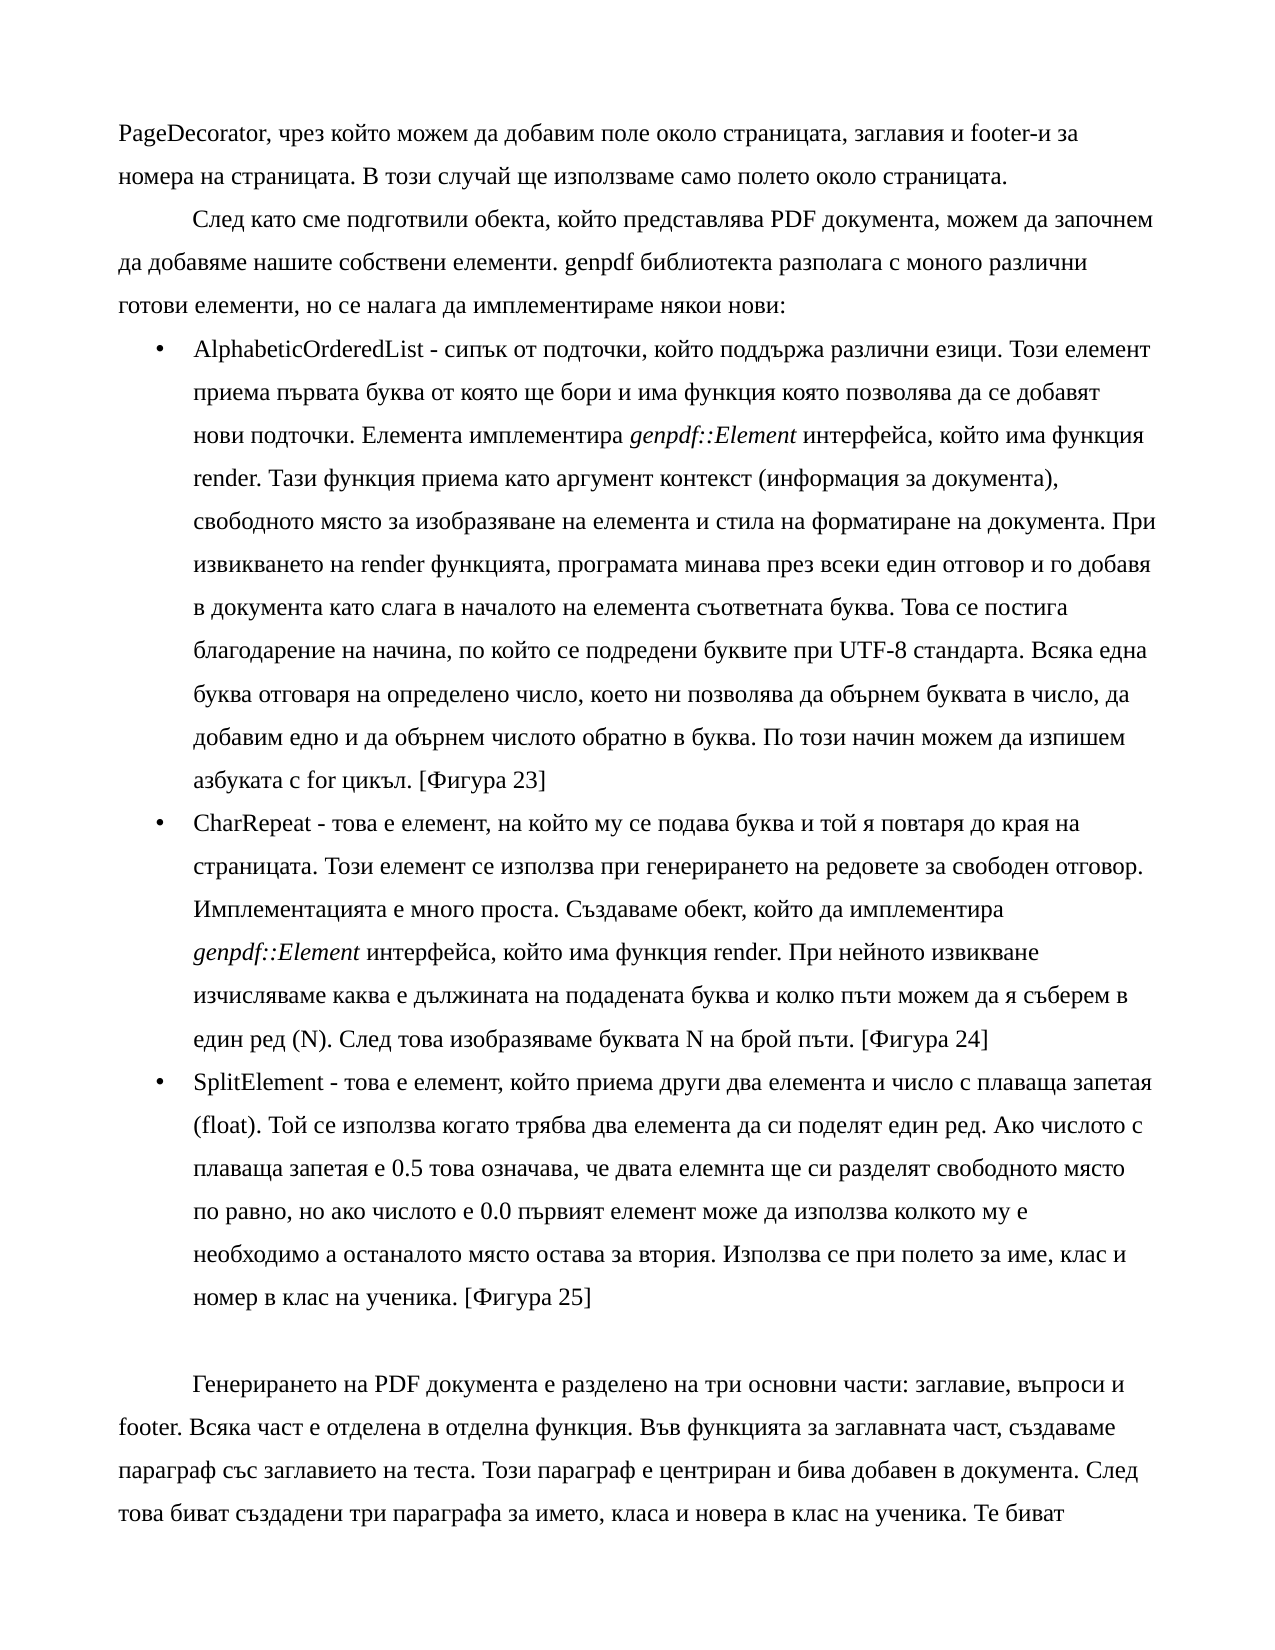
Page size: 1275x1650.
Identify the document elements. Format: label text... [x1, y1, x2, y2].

text PageDecorator, чрез който можем да добавим поле около страницата, заглавия и footer-и за номера на страницата. В този случай ще използваме само полето около страницата. [118, 118, 1157, 190]
list AlphabeticOrderedList - сипък от подточки, който поддържа различни езици. Този елемент приема първата буква от която ще бори и има функция която позволява да се добавят нови подточки. Елемента имплементира genpdf::Element интерфейса, който има функция render. Тази функция приема като аргумент контекст (информация за документа), свободното място за изобразяване на елемента и стила на форматиране на документа. При извикването на render функцията, програмата минава през всеки един отговор и го добавя в документа като слага в началото на елемента съответната буква. Това се постига благодарение на начина, по който се подредени буквите при UTF-8 стандарта. Всяка една буква отговаря на определено число, което ни позволява да обърнем буквата в число, да добавим едно и да обърнем числото обратно в буква. По този начин можем да изпишем азбуката с for цикъл. [Фигура 23] [156, 334, 1157, 794]
list SplitElement - това е елемент, който приема други два елемента и число с плаваща запетая (float). Той се използва когато трябва два елемента да си поделят един ред. Ако числото с плаваща запетая е 0.5 това означава, че двата елемнта ще си разделят свободното място по равно, но ако числото е 0.0 първият елемент може да използва колкото му е необходимо а останалото място остава за втория. Използва се при полето за име, клас и номер в клас на ученика. [Фигура 25] [156, 1067, 1157, 1311]
text Генерирането на PDF документа е разделено на три основни части: заглавие, въпроси и footer. Всяка част е отделена в отделна функция. Във функцията за заглавната част, създаваме параграф със заглавието на теста. Този параграф е центриран и бива добавен в документа. След това биват създадени три параграфа за името, класа и новера в клас на ученика. Те биват [118, 1369, 1157, 1527]
text След като сме подготвили обекта, който представлява PDF документа, можем да започнем да добавяме нашите собствени елементи. genpdf библиотекта разполага с моного различни готови елементи, но се налага да имплементираме някои нови: [118, 204, 1157, 319]
list CharRepeat - това е елемент, на който му се подава буква и той я повтаря до края на страницата. Този елемент се използва при генерирането на редовете за свободен отговор. Имплементацията е много проста. Създаваме обект, който да имплементира genpdf::Element интерфейса, който има функция render. При нейното извикване изчисляваме каква е дължината на подадената буква и колко пъти можем да я съберем в един ред (N). След това изобразяваме буквата N на брой пъти. [Фигура 24] [156, 808, 1157, 1052]
